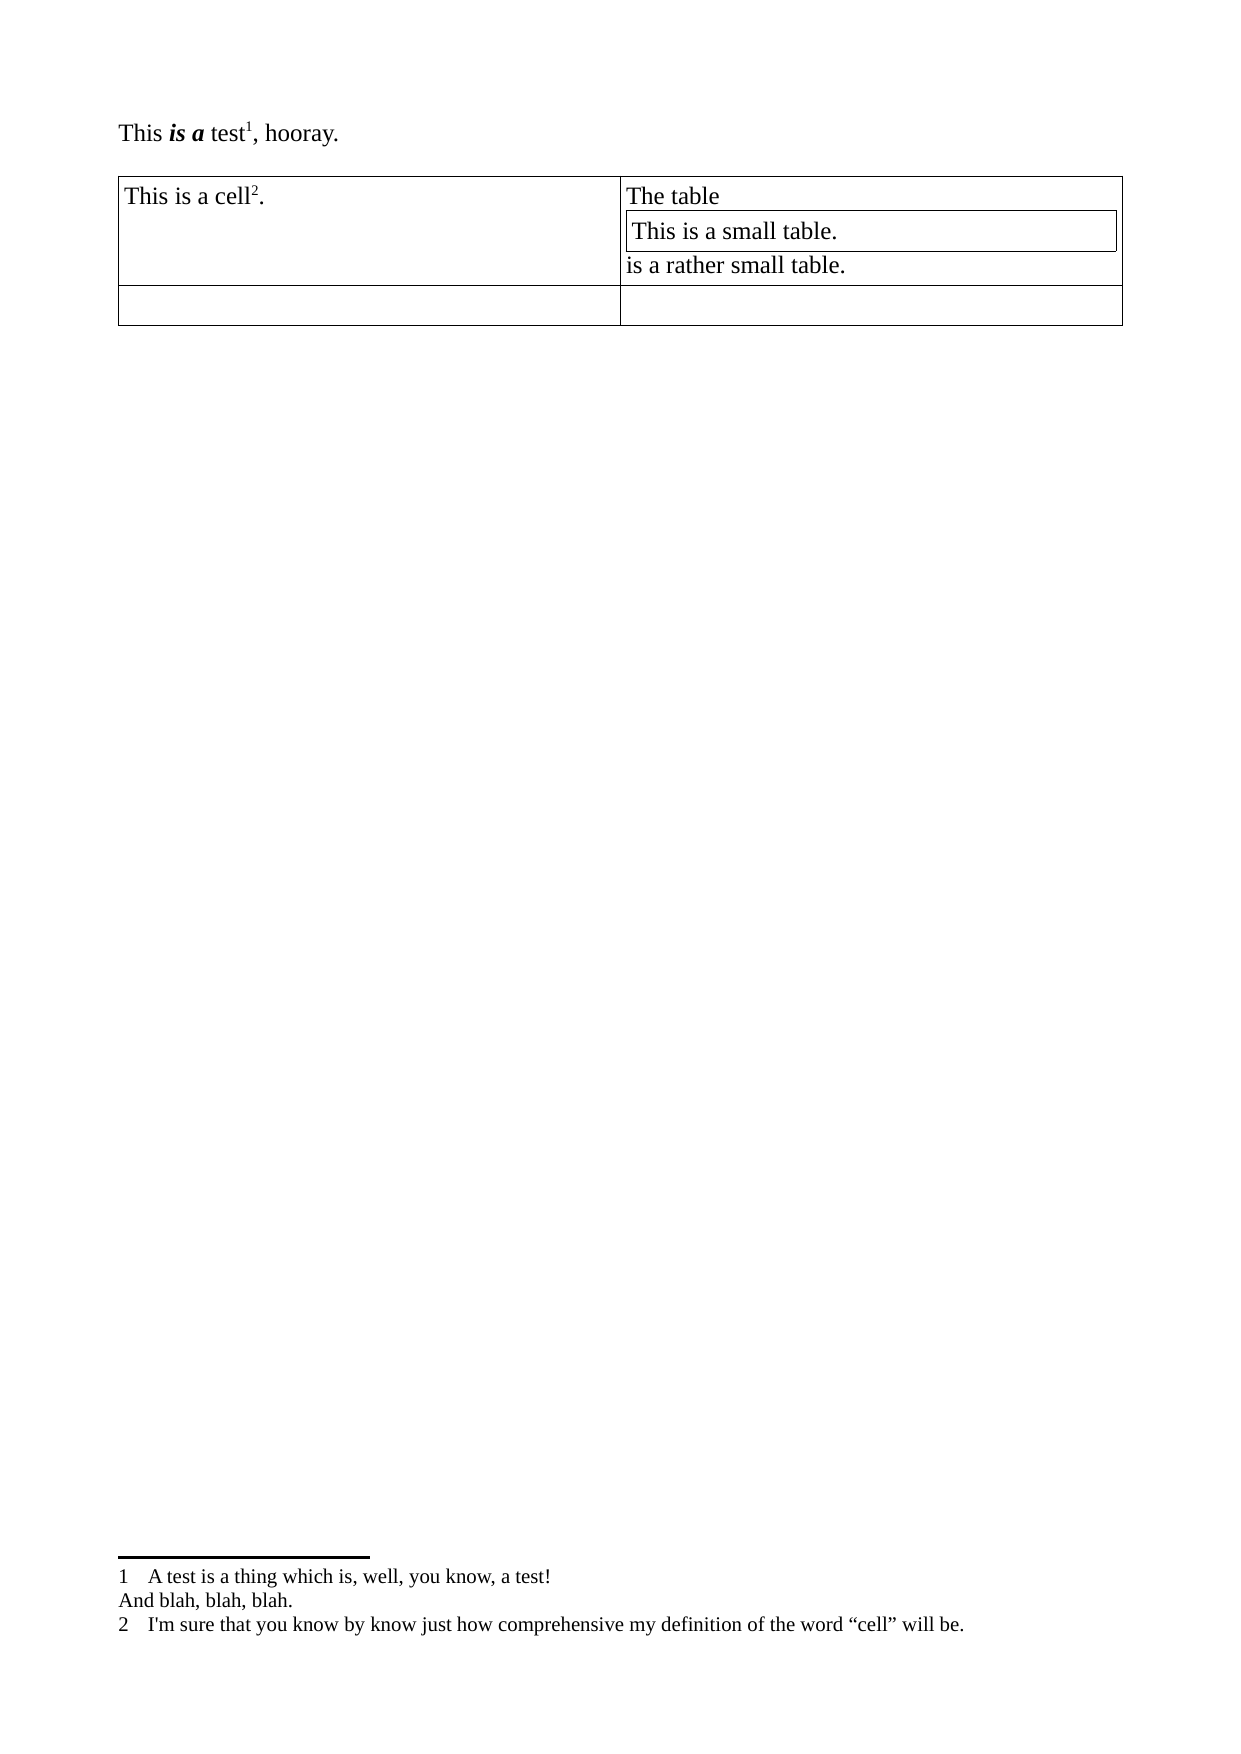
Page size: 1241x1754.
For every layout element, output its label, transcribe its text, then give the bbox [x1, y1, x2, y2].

text And blah, blah, blah. [118, 1588, 1122, 1612]
text A test is a thing which is, well, you know, a test! [118, 1563, 1122, 1588]
text This is a test, hooray. [118, 118, 1122, 147]
table_header This is a cell. [119, 177, 620, 285]
table_header This is a small table. [627, 211, 1116, 251]
table_cell [621, 286, 1122, 325]
table_header The table is a rather small table. [621, 177, 1122, 285]
table_cell [119, 286, 620, 325]
